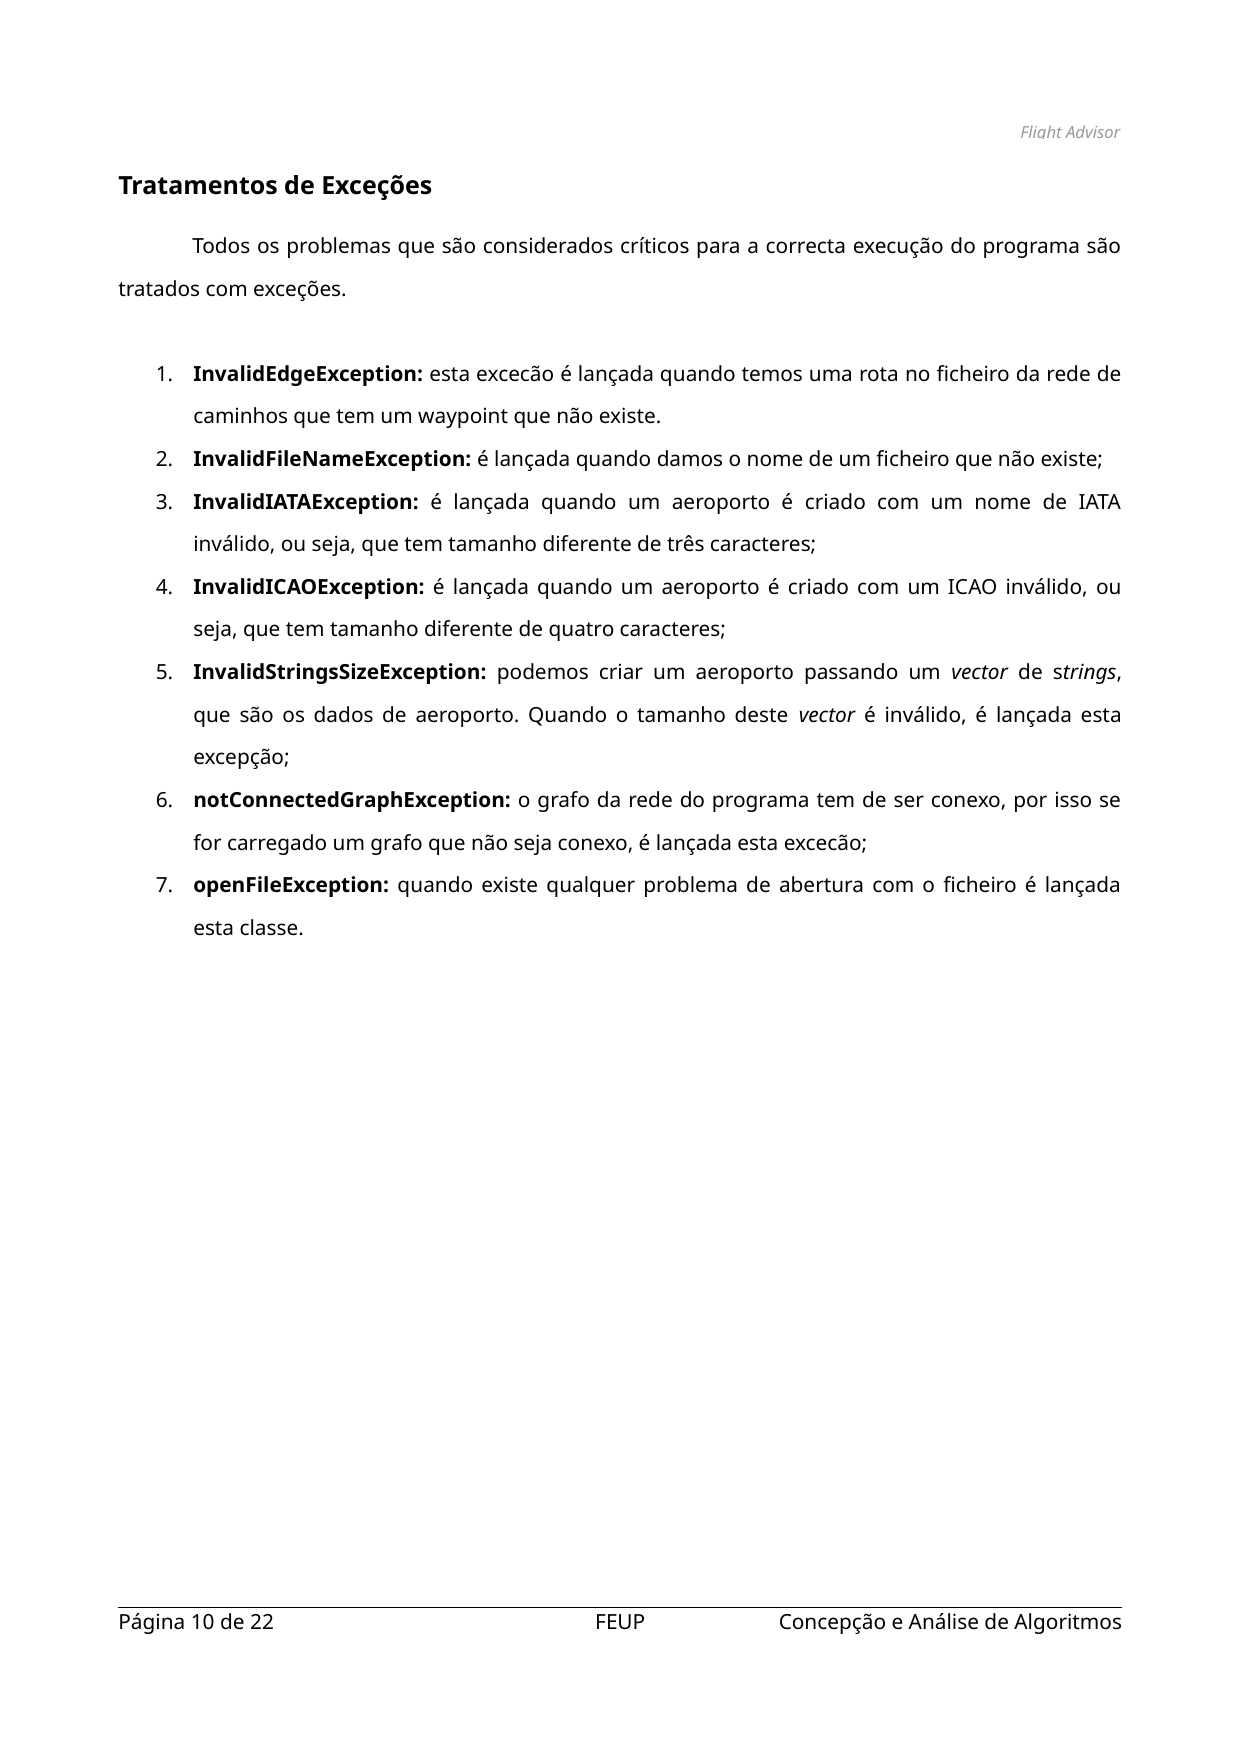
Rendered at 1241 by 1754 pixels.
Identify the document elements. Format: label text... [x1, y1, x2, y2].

list InvalidIATAException: é lançada quando um aeroporto é criado com um nome de IATA inválido, ou seja, que tem tamanho diferente de três caracteres; [156, 487, 1122, 558]
list notConnectedGraphException: o grafo da rede do programa tem de ser conexo, por isso se for carregado um grafo que não seja conexo, é lançada esta excecão; [156, 785, 1122, 856]
list InvalidStringsSizeException: podemos criar um aeroporto passando um vector de strings, que são os dados de aeroporto. Quando o tamanho deste vector é inválido, é lançada esta excepção; [156, 657, 1122, 771]
subtitle Tratamentos de Exceções [118, 168, 1122, 202]
list InvalidICAOException: é lançada quando um aeroporto é criado com um ICAO inválido, ou seja, que tem tamanho diferente de quatro caracteres; [156, 572, 1122, 643]
list InvalidFileNameException: é lançada quando damos o nome de um ficheiro que não existe; [156, 444, 1122, 473]
list InvalidEdgeException: esta excecão é lançada quando temos uma rota no ficheiro da rede de caminhos que tem um waypoint que não existe. [156, 359, 1122, 430]
text Todos os problemas que são considerados críticos para a correcta execução do programa são tratados com exceções. [118, 231, 1122, 302]
list openFileException: quando existe qualquer problema de abertura com o ficheiro é lançada esta classe. [156, 870, 1122, 941]
